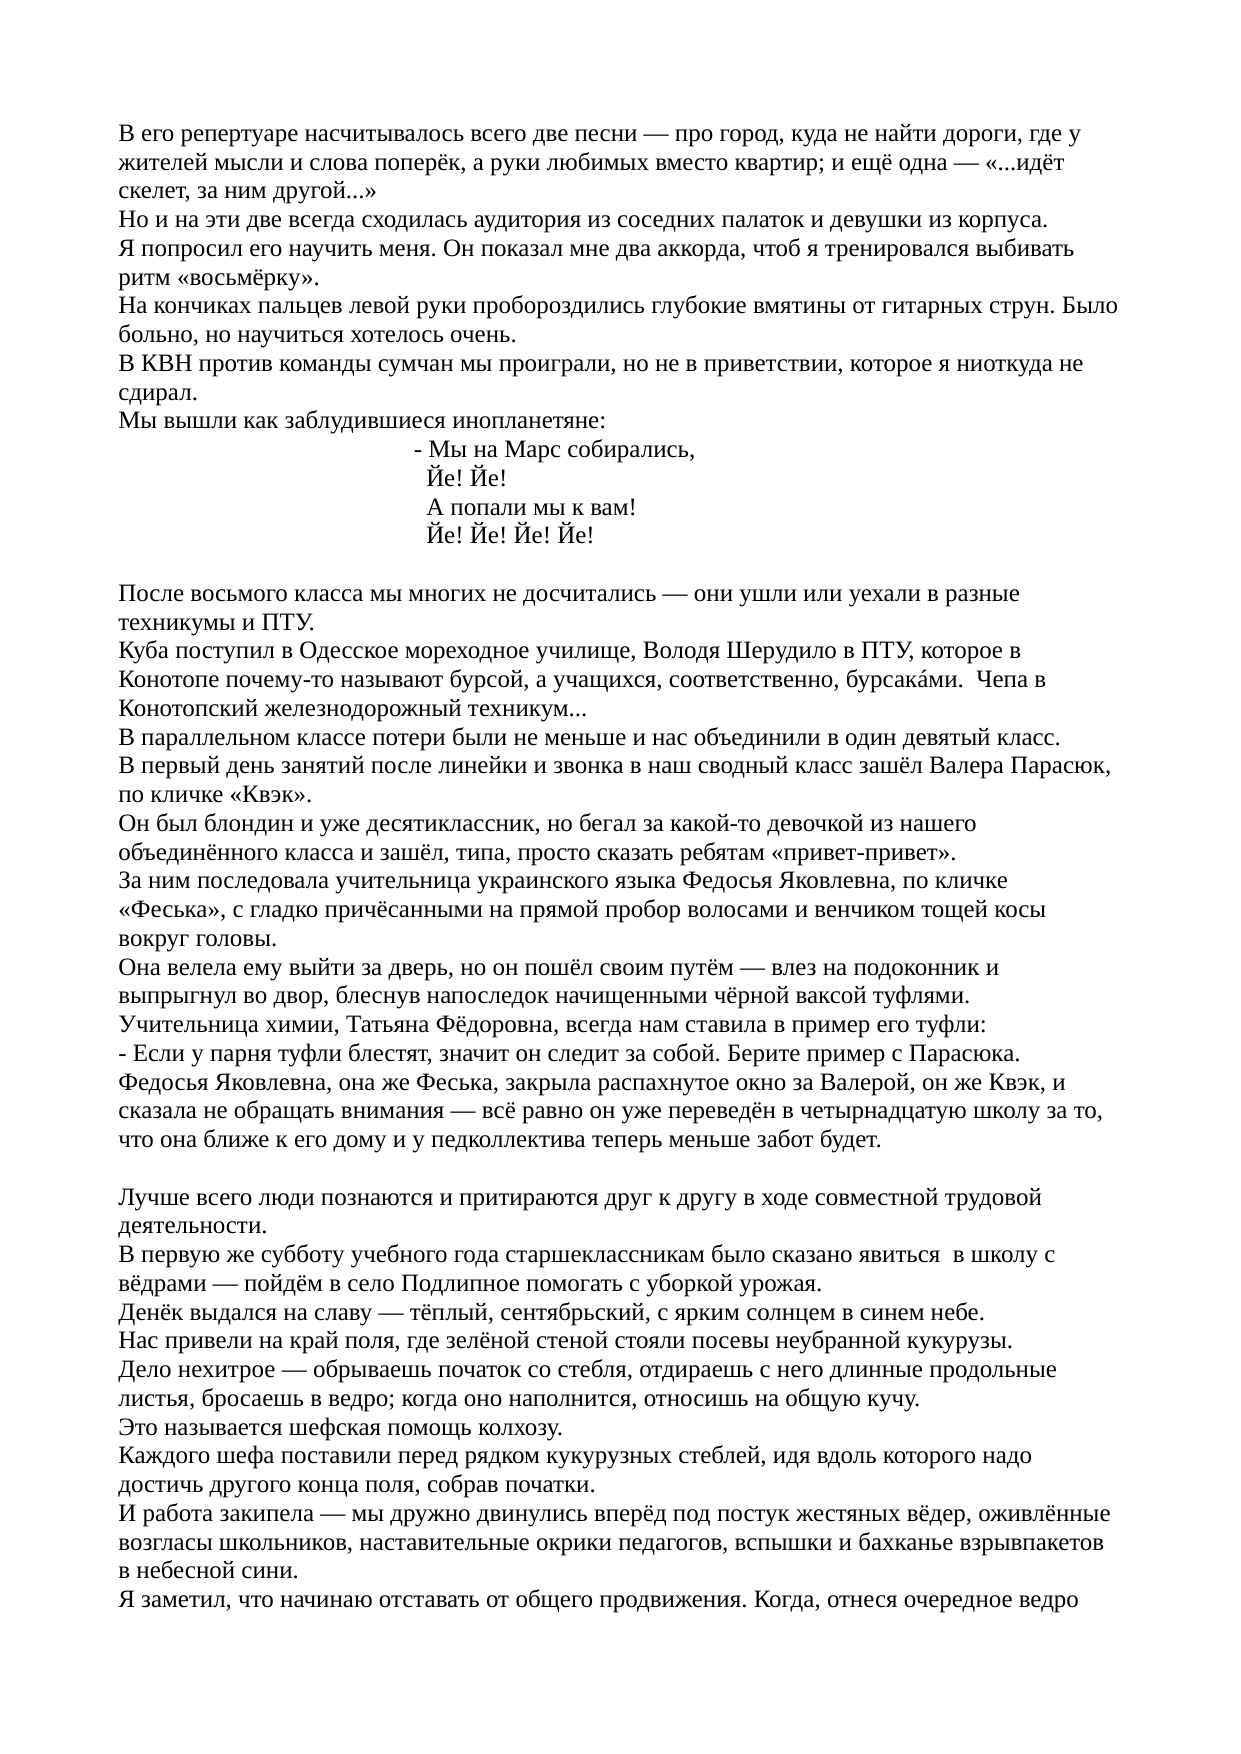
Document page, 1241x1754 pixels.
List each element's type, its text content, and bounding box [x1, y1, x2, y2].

text В его репертуаре насчитывалось всего две песни — про город, куда не найти дороги, где у жителей мысли и слова поперёк, а руки любимых вместо квартир; и ещё одна — «...идёт скелет, за ним другой...» [118, 118, 1122, 204]
text Каждого шефа поставили перед рядком кукурузных стеблей, идя вдоль которого надо достичь другого конца поля, собрав початки. [118, 1441, 1122, 1498]
text Йе! Йе! [118, 463, 1122, 492]
text Мы вышли как заблудившиеся инопланетяне: [118, 406, 1122, 434]
text После восьмого класса мы многих не досчитались — они ушли или уехали в разные техникумы и ПТУ. [118, 578, 1122, 636]
text В первую же субботу учебного года старшеклассникам было сказано явиться в школу с вёдрами — пойдём в село Подлипное помогать с уборкой урожая. [118, 1239, 1122, 1297]
text Она велела ему выйти за дверь, но он пошёл своим путём — влез на подоконник и выпрыгнул во двор, блеснув напоследок начищенными чёрной ваксой туфлями. [118, 952, 1122, 1009]
text - Если у парня туфли блестят, значит он следит за собой. Берите пример с Парасюка. [118, 1038, 1122, 1067]
text Денёк выдался на славу — тёплый, сентябрьский, с ярким солнцем в синем небе. [118, 1297, 1122, 1326]
text А попали мы к вам! [118, 492, 1122, 521]
text Я заметил, что начинаю отставать от общего продвижения. Когда, отнеся очередное ведро [118, 1584, 1122, 1613]
text Лучше всего люди познаются и притираются друг к другу в ходе совместной трудовой деятельности. [118, 1182, 1122, 1239]
text В КВН против команды сумчан мы проиграли, но не в приветствии, которое я ниоткуда не сдирал. [118, 348, 1122, 406]
text Но и на эти две всегда сходилась аудитория из соседних палаток и девушки из корпуса. [118, 204, 1122, 233]
text На кончиках пальцев левой руки пробороздились глубокие вмятины от гитарных струн. Было больно, но научиться хотелось очень. [118, 291, 1122, 348]
text В первый день занятий после линейки и звонка в наш сводный класс зашёл Валера Парасюк, по кличке «Квэк». [118, 751, 1122, 808]
text Куба поступил в Одесское мореходное училище, Володя Шерудило в ПТУ, которое в Конотопе почему-то называют бурсой, а учащихся, соответственно, бурсакáми. Чепа в Конотопский железнодорожный техникум... [118, 636, 1122, 722]
text Федосья Яковлевна, она же Феська, закрыла распахнутое окно за Валерой, он же Квэк, и сказала не обращать внимания — всё равно он уже переведён в четырнадцатую школу за то, что она ближе к его дому и у педколлектива теперь меньше забот будет. [118, 1067, 1122, 1153]
text Йе! Йе! Йе! Йе! [118, 521, 1122, 549]
text Нас привели на край поля, где зелёной стеной стояли посевы неубранной кукурузы. [118, 1326, 1122, 1354]
text - Мы на Марс собирались, [118, 434, 1122, 463]
text Это называется шефская помощь колхозу. [118, 1412, 1122, 1441]
text Он был блондин и уже десятиклассник, но бегал за какой-то девочкой из нашего объединённого класса и зашёл, типа, просто сказать ребятам «привет-привет». [118, 808, 1122, 866]
text Я попросил его научить меня. Он показал мне два аккорда, чтоб я тренировался выбивать ритм «восьмёрку». [118, 233, 1122, 291]
text И работа закипела — мы дружно двинулись вперёд под постук жестяных вёдер, оживлённые возгласы школьников, наставительные окрики педагогов, вспышки и бахканье взрывпакетов в небесной сини. [118, 1498, 1122, 1584]
text Дело нехитрое — обрываешь початок со стебля, отдираешь с него длинные продольные листья, бросаешь в ведро; когда оно наполнится, относишь на общую кучу. [118, 1354, 1122, 1412]
text В параллельном классе потери были не меньше и нас объединили в один девятый класс. [118, 722, 1122, 751]
text За ним последовала учительница украинского языка Федосья Яковлевна, по кличке «Феська», с гладко причёсанными на прямой пробор волосами и венчиком тощей косы вокруг головы. [118, 866, 1122, 952]
text Учительница химии, Татьяна Фёдоровна, всегда нам ставила в пример его туфли: [118, 1009, 1122, 1038]
